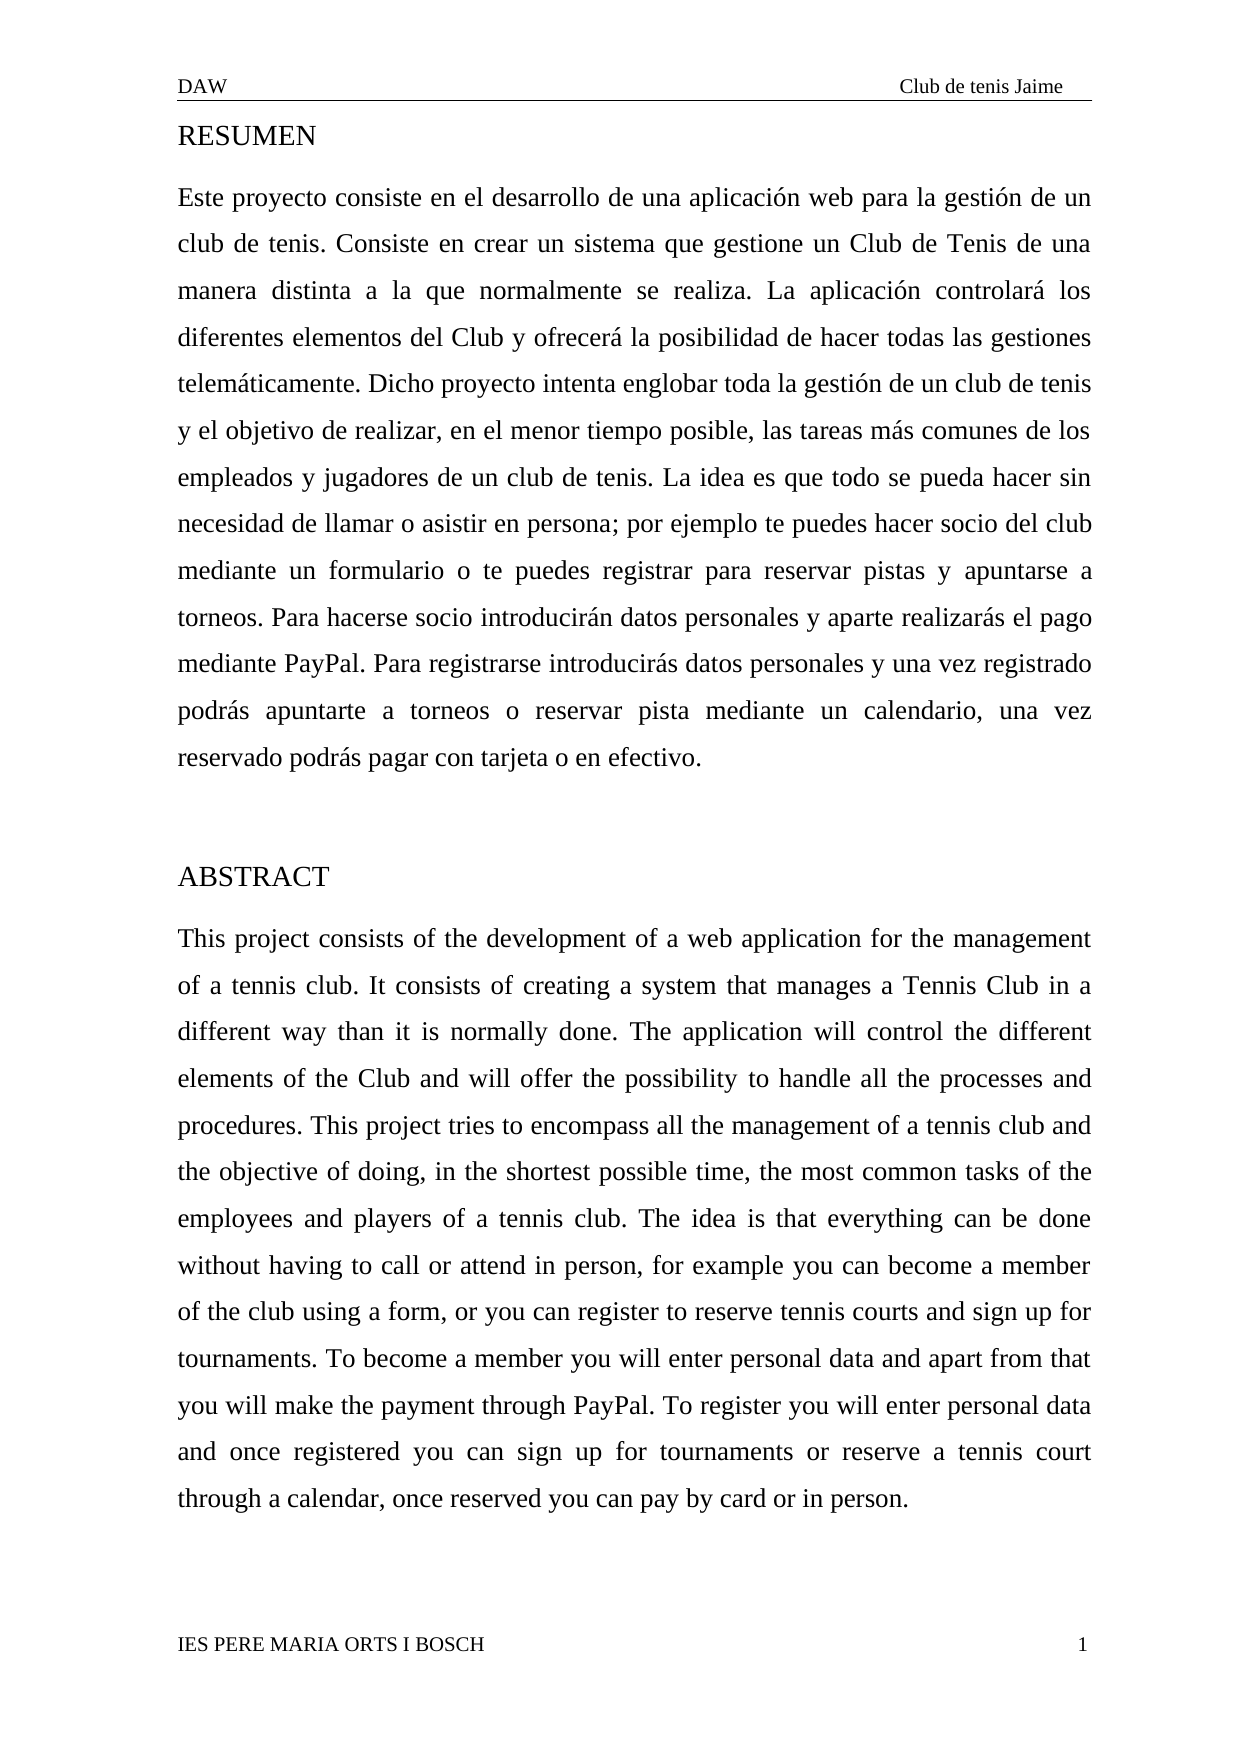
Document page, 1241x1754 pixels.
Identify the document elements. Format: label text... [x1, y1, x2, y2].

text This project consists of the development of a web application for the management of a tennis club. It consists of creating a system that manages a Tennis Club in a different way than it is normally done. The application will control the different elements of the Club and will offer the possibility to handle all the processes and procedures. This project tries to encompass all the management of a tennis club and the objective of doing, in the shortest possible time, the most common tasks of the employees and players of a tennis club. The idea is that everything can be done without having to call or attend in person, for example you can become a member of the club using a form, or you can register to reserve tennis courts and sign up for tournaments. To become a member you will enter personal data and apart from that you will make the payment through PayPal. To register you will enter personal data and once registered you can sign up for tournaments or reserve a tennis court through a calendar, once reserved you can pay by card or in person. [177, 922, 1092, 1513]
text ABSTRACT [177, 859, 1092, 893]
text RESUMEN [177, 118, 1092, 152]
text Este proyecto consiste en el desarrollo de una aplicación web para la gestión de un club de tenis. Consiste en crear un sistema que gestione un Club de Tenis de una manera distinta a la que normalmente se realiza. La aplicación controlará los diferentes elementos del Club y ofrecerá la posibilidad de hacer todas las gestiones telemáticamente. Dicho proyecto intenta englobar toda la gestión de un club de tenis y el objetivo de realizar, en el menor tiempo posible, las tareas más comunes de los empleados y jugadores de un club de tenis. La idea es que todo se pueda hacer sin necesidad de llamar o asistir en persona; por ejemplo te puedes hacer socio del club mediante un formulario o te puedes registrar para reservar pistas y apuntarse a torneos. Para hacerse socio introducirán datos personales y aparte realizarás el pago mediante PayPal. Para registrarse introducirás datos personales y una vez registrado podrás apuntarte a torneos o reservar pista mediante un calendario, una vez reservado podrás pagar con tarjeta o en efectivo. [177, 181, 1092, 772]
